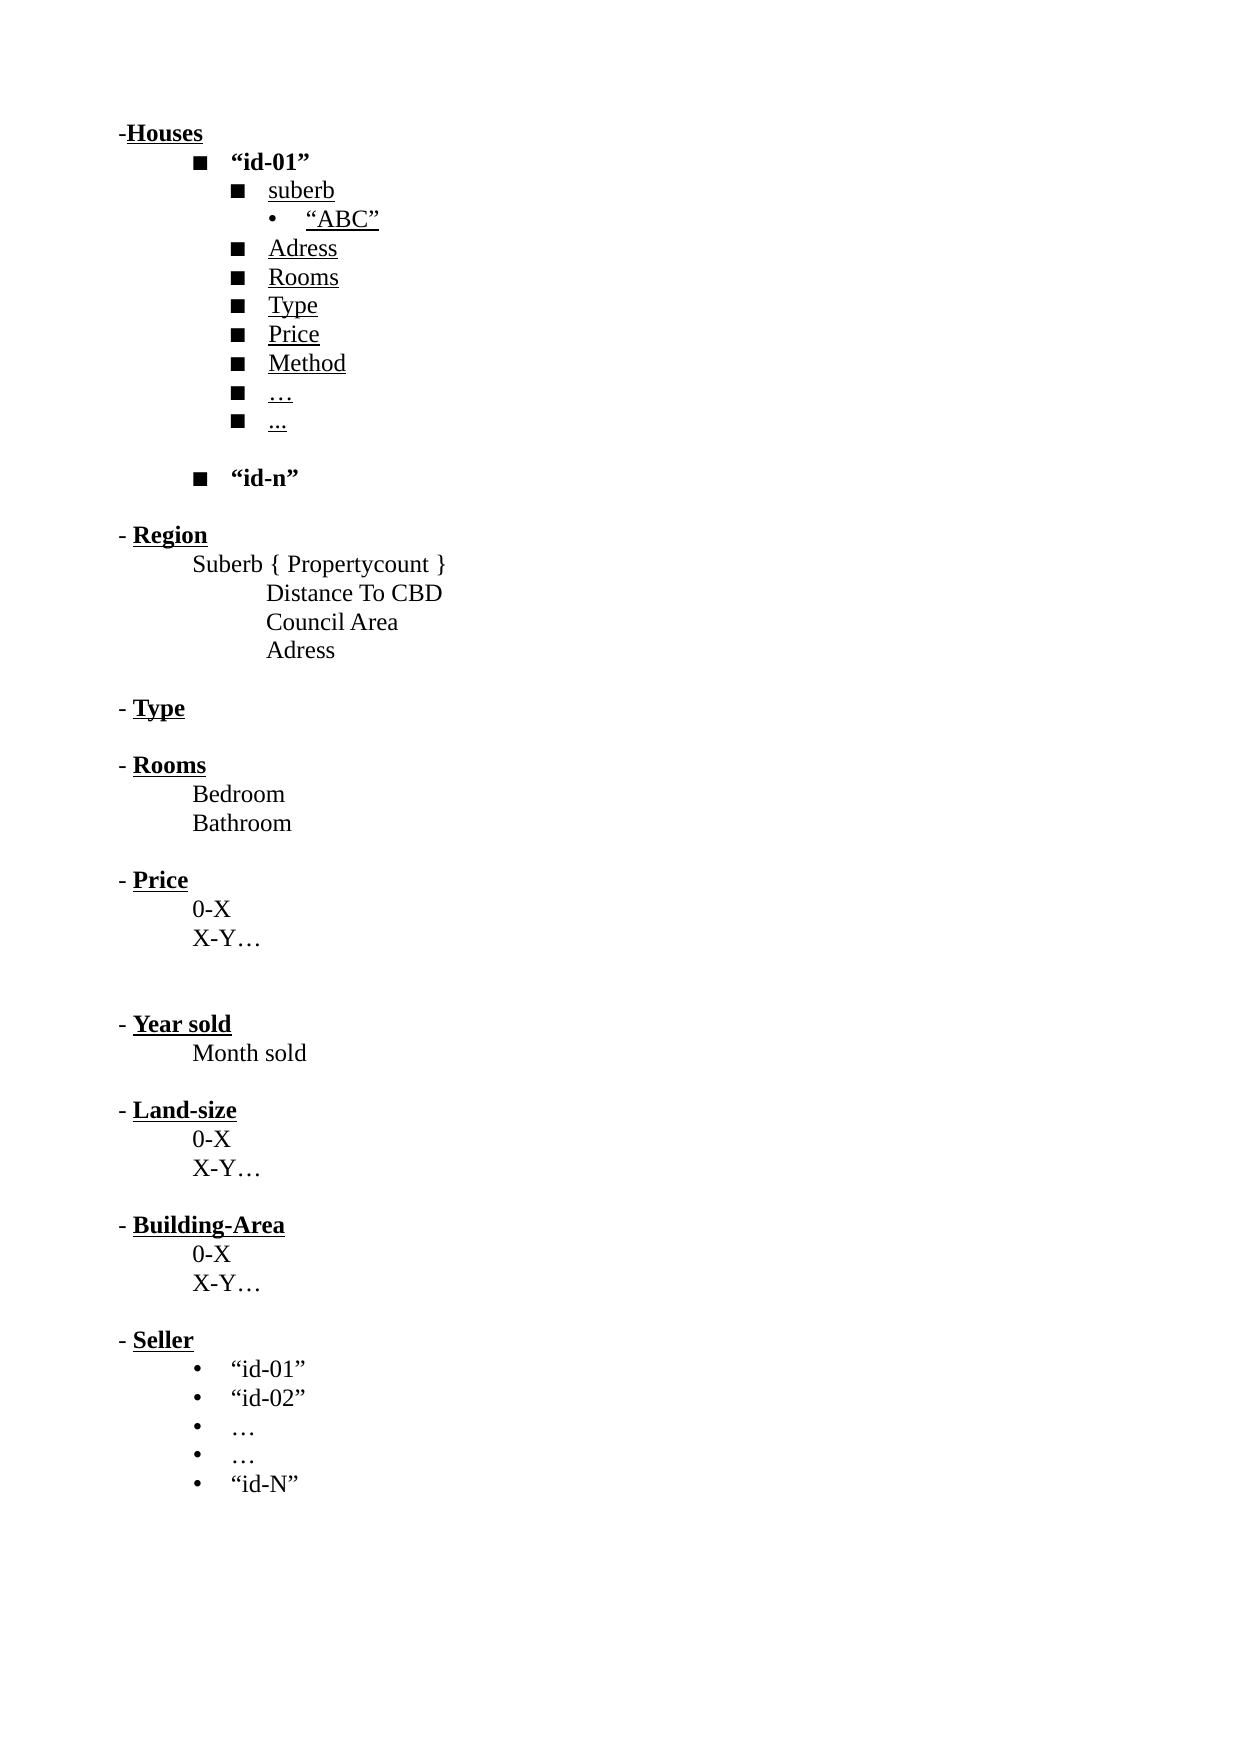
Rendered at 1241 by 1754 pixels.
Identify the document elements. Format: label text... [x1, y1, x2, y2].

text - Type [118, 693, 1122, 722]
text X-Y… [118, 1268, 1122, 1297]
list ... [231, 406, 1122, 434]
text X-Y… [118, 1153, 1122, 1182]
text Distance To CBD [118, 578, 1122, 607]
list Adress [231, 233, 1122, 262]
text 0-X [118, 894, 1122, 923]
text Suberb { Propertycount } [118, 549, 1122, 578]
list … [193, 1412, 1122, 1441]
list … [231, 377, 1122, 406]
text - Land-size [118, 1096, 1122, 1124]
text Bedroom [118, 779, 1122, 808]
list “ABC” [268, 204, 1122, 233]
list Rooms [231, 262, 1122, 291]
text - Seller [118, 1326, 1122, 1354]
list “id-02” [193, 1383, 1122, 1412]
text -Houses [118, 118, 1122, 147]
text - Price [118, 866, 1122, 894]
list Price [231, 319, 1122, 348]
list “id-N” [193, 1469, 1122, 1498]
text - Building-Area [118, 1211, 1122, 1239]
list “id-n” [193, 463, 1122, 492]
list … [193, 1441, 1122, 1469]
text - Rooms [118, 751, 1122, 779]
text Month sold [118, 1038, 1122, 1067]
list “id-01” [193, 1354, 1122, 1383]
text Council Area [118, 607, 1122, 636]
text - Region [118, 521, 1122, 549]
text X-Y… [118, 923, 1122, 952]
list suberb [231, 176, 1122, 204]
text 0-X [118, 1239, 1122, 1268]
text Bathroom [118, 808, 1122, 837]
list Method [231, 348, 1122, 377]
text - Year sold [118, 1009, 1122, 1038]
list Type [231, 291, 1122, 319]
text Adress [118, 636, 1122, 664]
text 0-X [118, 1124, 1122, 1153]
list “id-01” [193, 147, 1122, 176]
